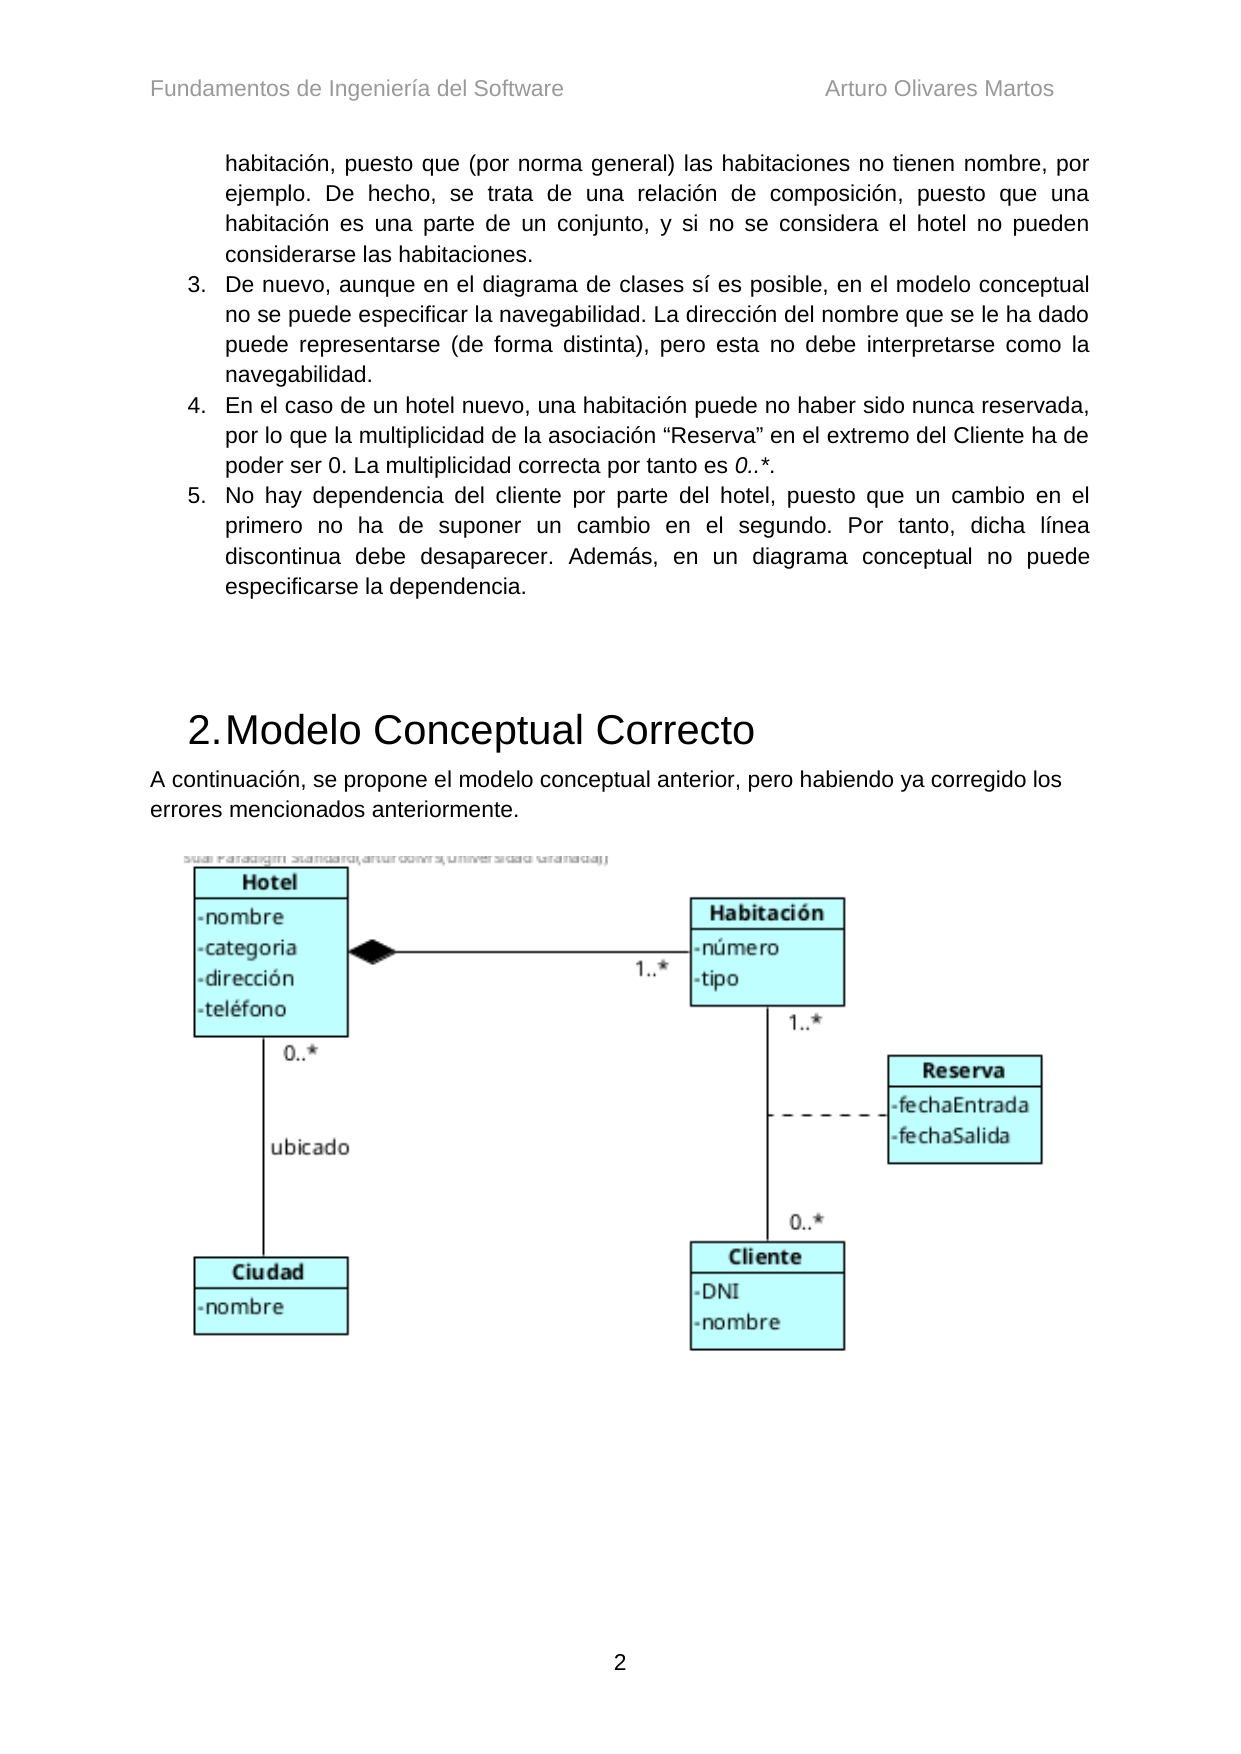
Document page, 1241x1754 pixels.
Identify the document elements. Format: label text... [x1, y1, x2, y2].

picture [183, 856, 1057, 1364]
list De nuevo, aunque en el diagrama de clases sí es posible, en el modelo conceptual no se puede especificar la navegabilidad. La dirección del nombre que se le ha dado puede representarse (de forma distinta), pero esta no debe interpretarse como la navegabilidad. [187, 271, 1090, 388]
list habitación, puesto que (por norma general) las habitaciones no tienen nombre, por ejemplo. De hecho, se trata de una relación de composición, puesto que una habitación es una parte de un conjunto, y si no se considera el hotel no pueden considerarse las habitaciones. [187, 150, 1090, 267]
subtitle Modelo Conceptual Correcto [187, 705, 1090, 753]
text A continuación, se propone el modelo conceptual anterior, pero habiendo ya corregido los errores mencionados anteriormente. [150, 766, 1090, 822]
list En el caso de un hotel nuevo, una habitación puede no haber sido nunca reservada, por lo que la multiplicidad de la asociación “Reserva” en el extremo del Cliente ha de poder ser 0. La multiplicidad correcta por tanto es 0..*. [187, 392, 1090, 478]
list No hay dependencia del cliente por parte del hotel, puesto que un cambio en el primero no ha de suponer un cambio en el segundo. Por tanto, dicha línea discontinua debe desaparecer. Además, en un diagrama conceptual no puede especificarse la dependencia. [187, 482, 1090, 599]
